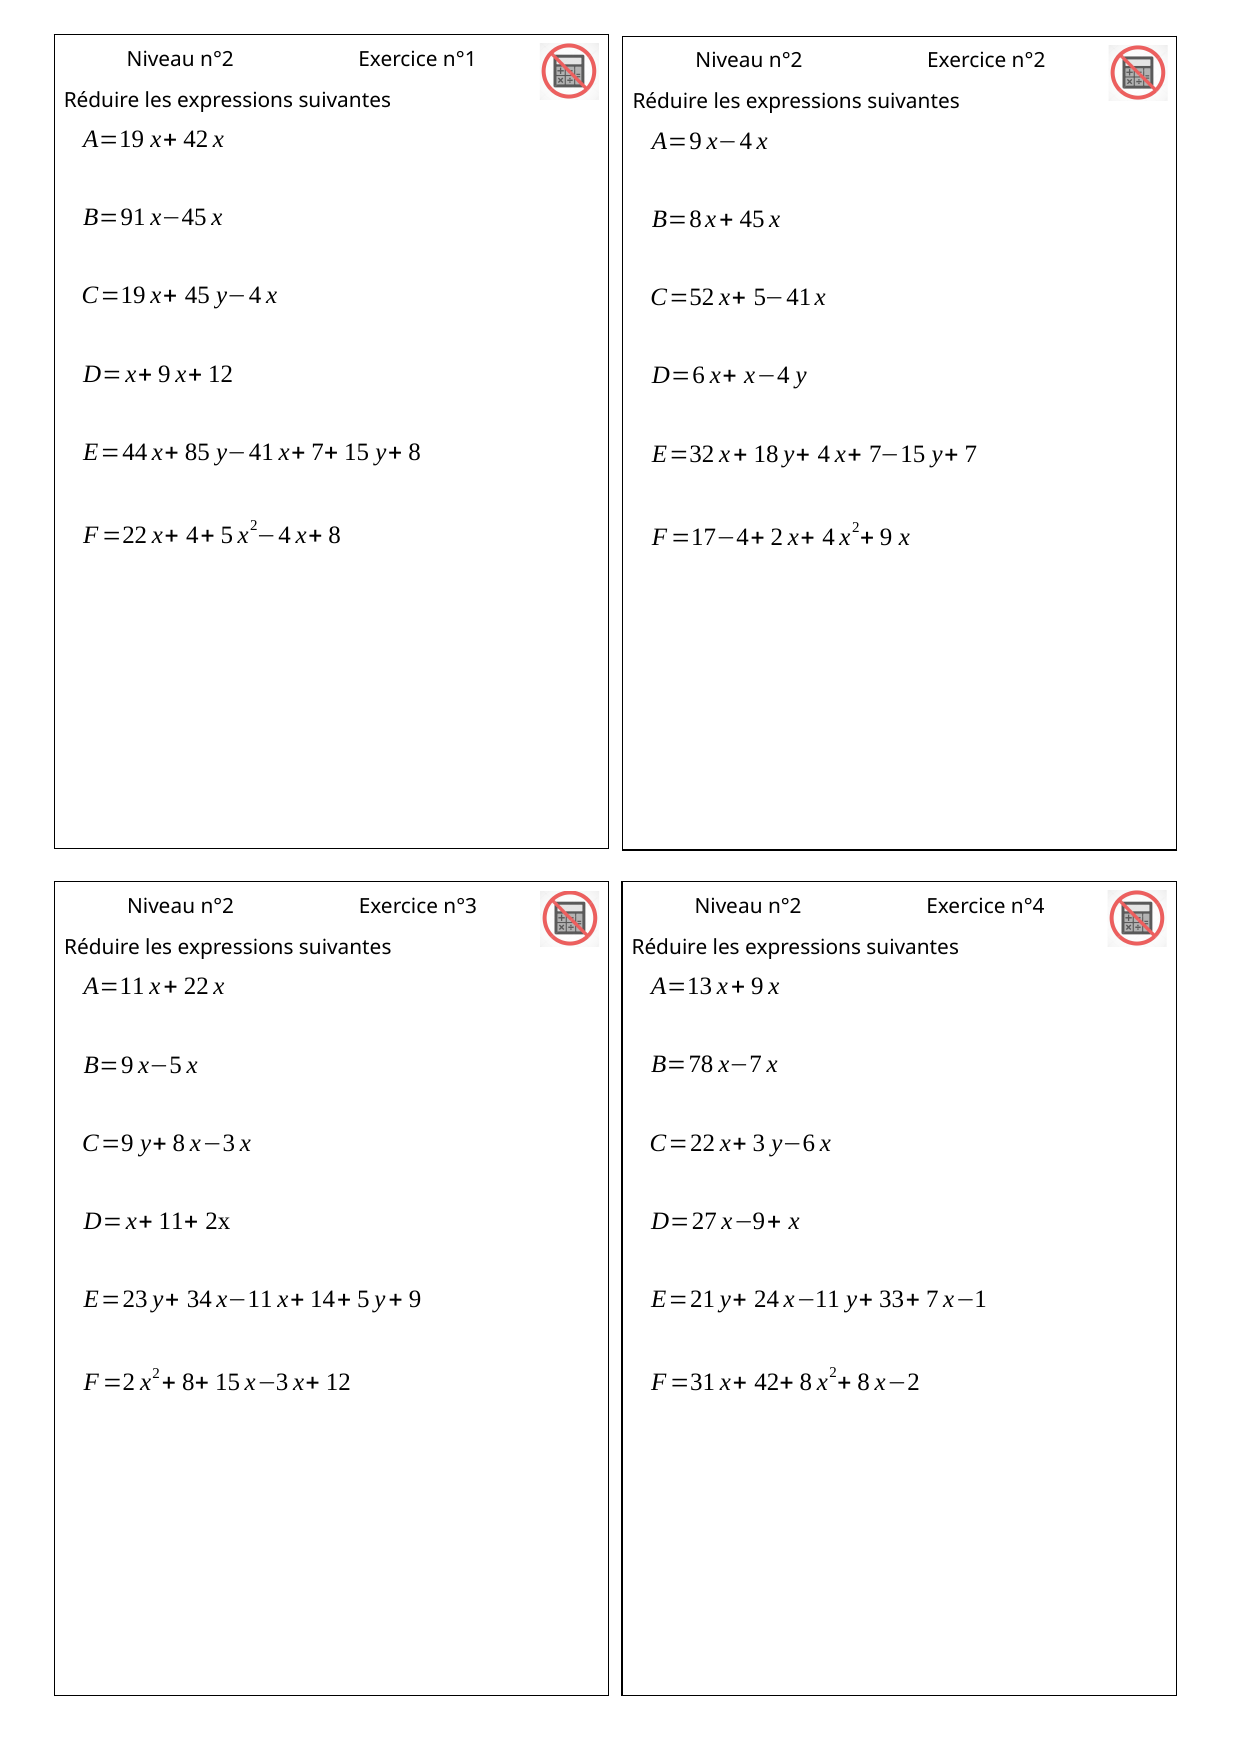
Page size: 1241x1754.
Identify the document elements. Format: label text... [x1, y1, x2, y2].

text Réduire les expressions suivantes [632, 86, 1167, 115]
picture [1107, 890, 1167, 947]
text Réduire les expressions suivantes [63, 85, 599, 113]
text Niveau n°2 Exercice n°3 [64, 891, 540, 919]
text Niveau n°2 Exercice n°1 [63, 44, 539, 72]
text Niveau n°2 Exercice n°4 [631, 891, 1107, 919]
text Réduire les expressions suivantes [55, 882, 608, 1695]
text Niveau n°2 Exercice n°2 [632, 46, 1108, 74]
picture [540, 891, 600, 947]
picture [539, 43, 599, 100]
text Réduire les expressions suivantes [64, 932, 599, 960]
text Réduire les expressions suivantes [631, 932, 1167, 960]
text Réduire les expressions suivantes [623, 882, 1176, 1695]
picture [1108, 45, 1168, 101]
